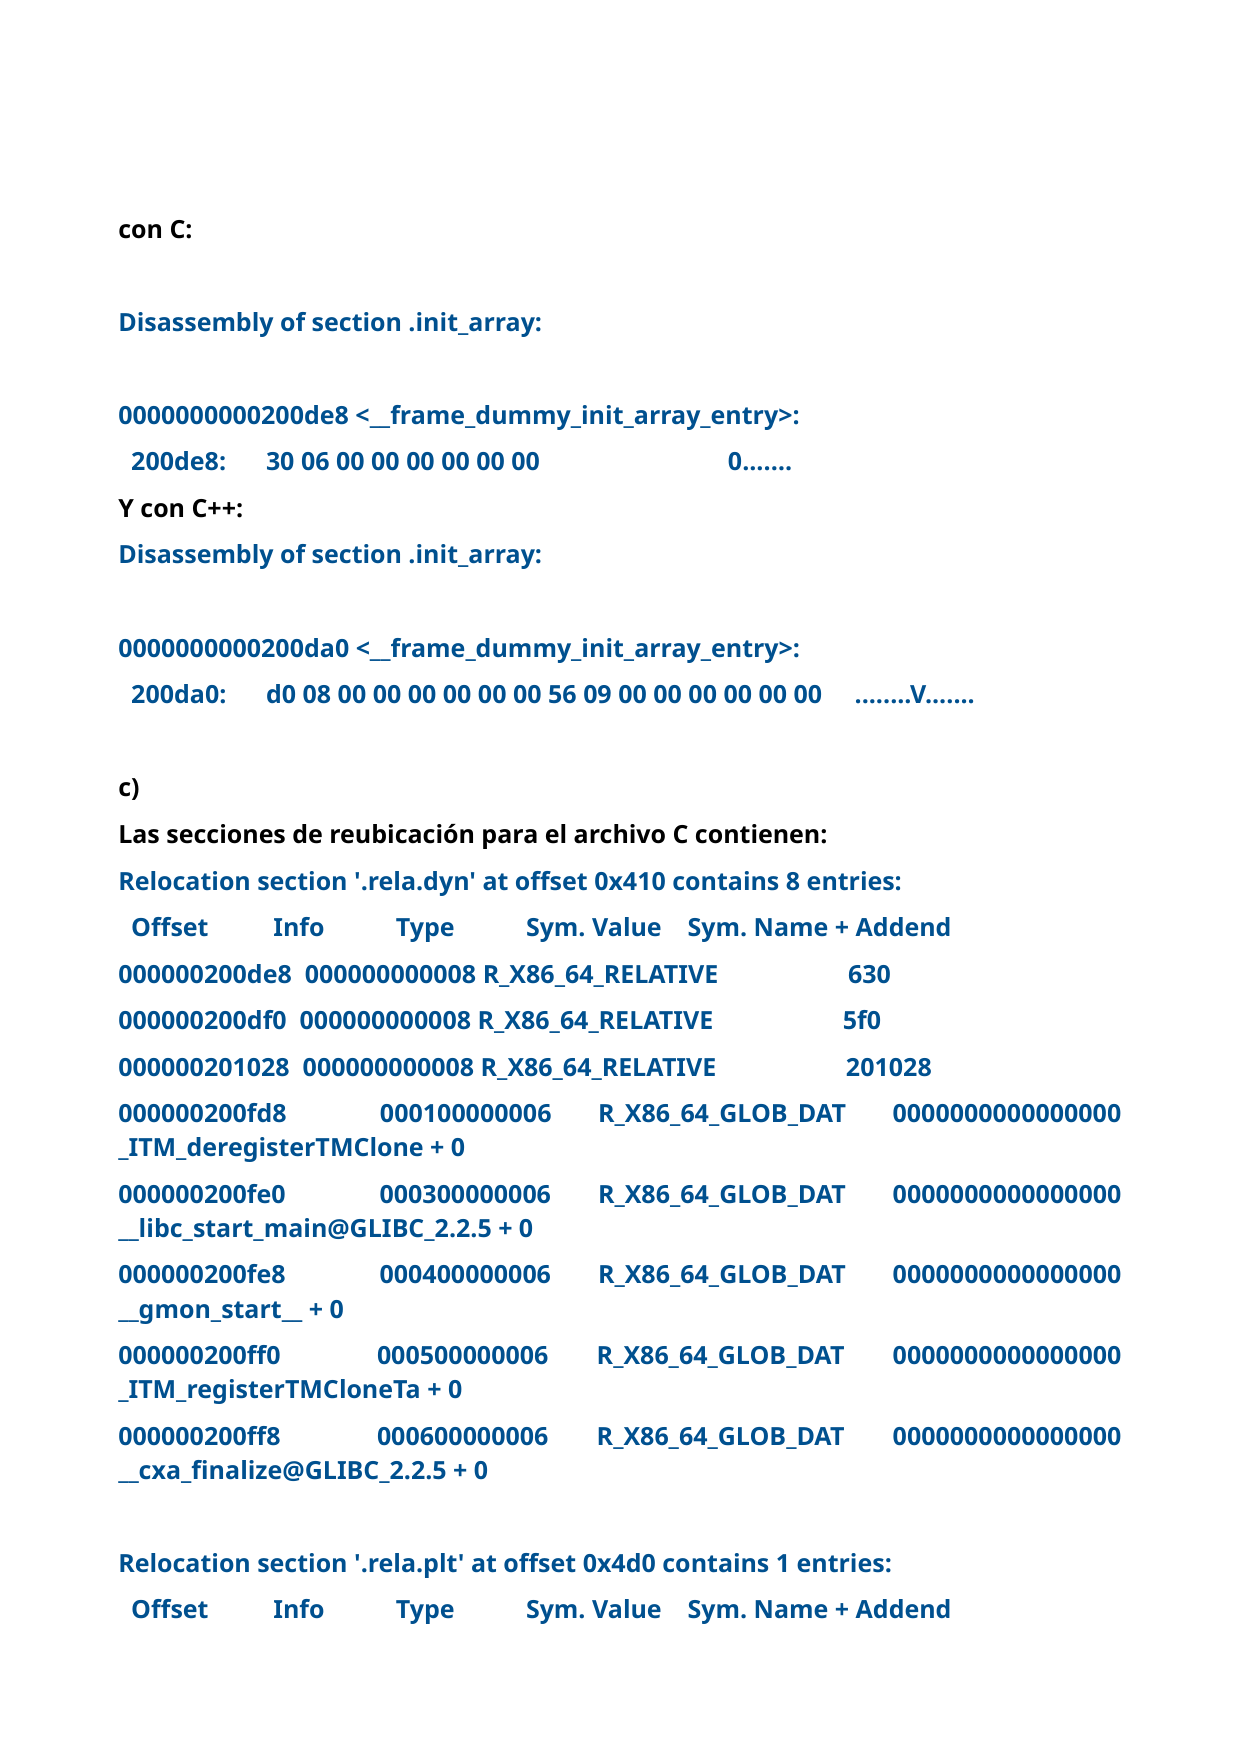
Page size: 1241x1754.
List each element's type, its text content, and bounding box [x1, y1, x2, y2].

text 0000000000200da0 <__frame_dummy_init_array_entry>: [118, 630, 1122, 664]
text c) [118, 770, 1122, 804]
text 000000200fe0 000300000006 R_X86_64_GLOB_DAT 0000000000000000 __libc_start_main@GLIBC_2.2.5 + 0 [118, 1177, 1122, 1245]
text 000000200fe8 000400000006 R_X86_64_GLOB_DAT 0000000000000000 __gmon_start__ + 0 [118, 1257, 1122, 1325]
text 200da0: d0 08 00 00 00 00 00 00 56 09 00 00 00 00 00 00 ........V....... [118, 677, 1122, 711]
text 000000200de8 000000000008 R_X86_64_RELATIVE 630 [118, 956, 1122, 990]
text 000000200df0 000000000008 R_X86_64_RELATIVE 5f0 [118, 1003, 1122, 1037]
text 000000200fd8 000100000006 R_X86_64_GLOB_DAT 0000000000000000 _ITM_deregisterTMClone + 0 [118, 1096, 1122, 1164]
text 200de8: 30 06 00 00 00 00 00 00 0....… [118, 444, 1122, 478]
text 0000000000200de8 <__frame_dummy_init_array_entry>: [118, 397, 1122, 432]
text con C: [118, 211, 1122, 245]
text 000000200ff8 000600000006 R_X86_64_GLOB_DAT 0000000000000000 __cxa_finalize@GLIBC_2.2.5 + 0 [118, 1418, 1122, 1487]
text Disassembly of section .init_array: [118, 304, 1122, 338]
text Disassembly of section .init_array: [118, 537, 1122, 571]
text Las secciones de reubicación para el archivo C contienen: [118, 817, 1122, 851]
text 000000201028 000000000008 R_X86_64_RELATIVE 201028 [118, 1049, 1122, 1083]
text Relocation section '.rela.dyn' at offset 0x410 contains 8 entries: [118, 863, 1122, 897]
text Y con C++: [118, 491, 1122, 525]
text 000000200ff0 000500000006 R_X86_64_GLOB_DAT 0000000000000000 _ITM_registerTMCloneTa + 0 [118, 1338, 1122, 1406]
text Relocation section '.rela.plt' at offset 0x4d0 contains 1 entries: [118, 1546, 1122, 1580]
text Offset Info Type Sym. Value Sym. Name + Addend [118, 1592, 1122, 1626]
text Offset Info Type Sym. Value Sym. Name + Addend [118, 910, 1122, 944]
